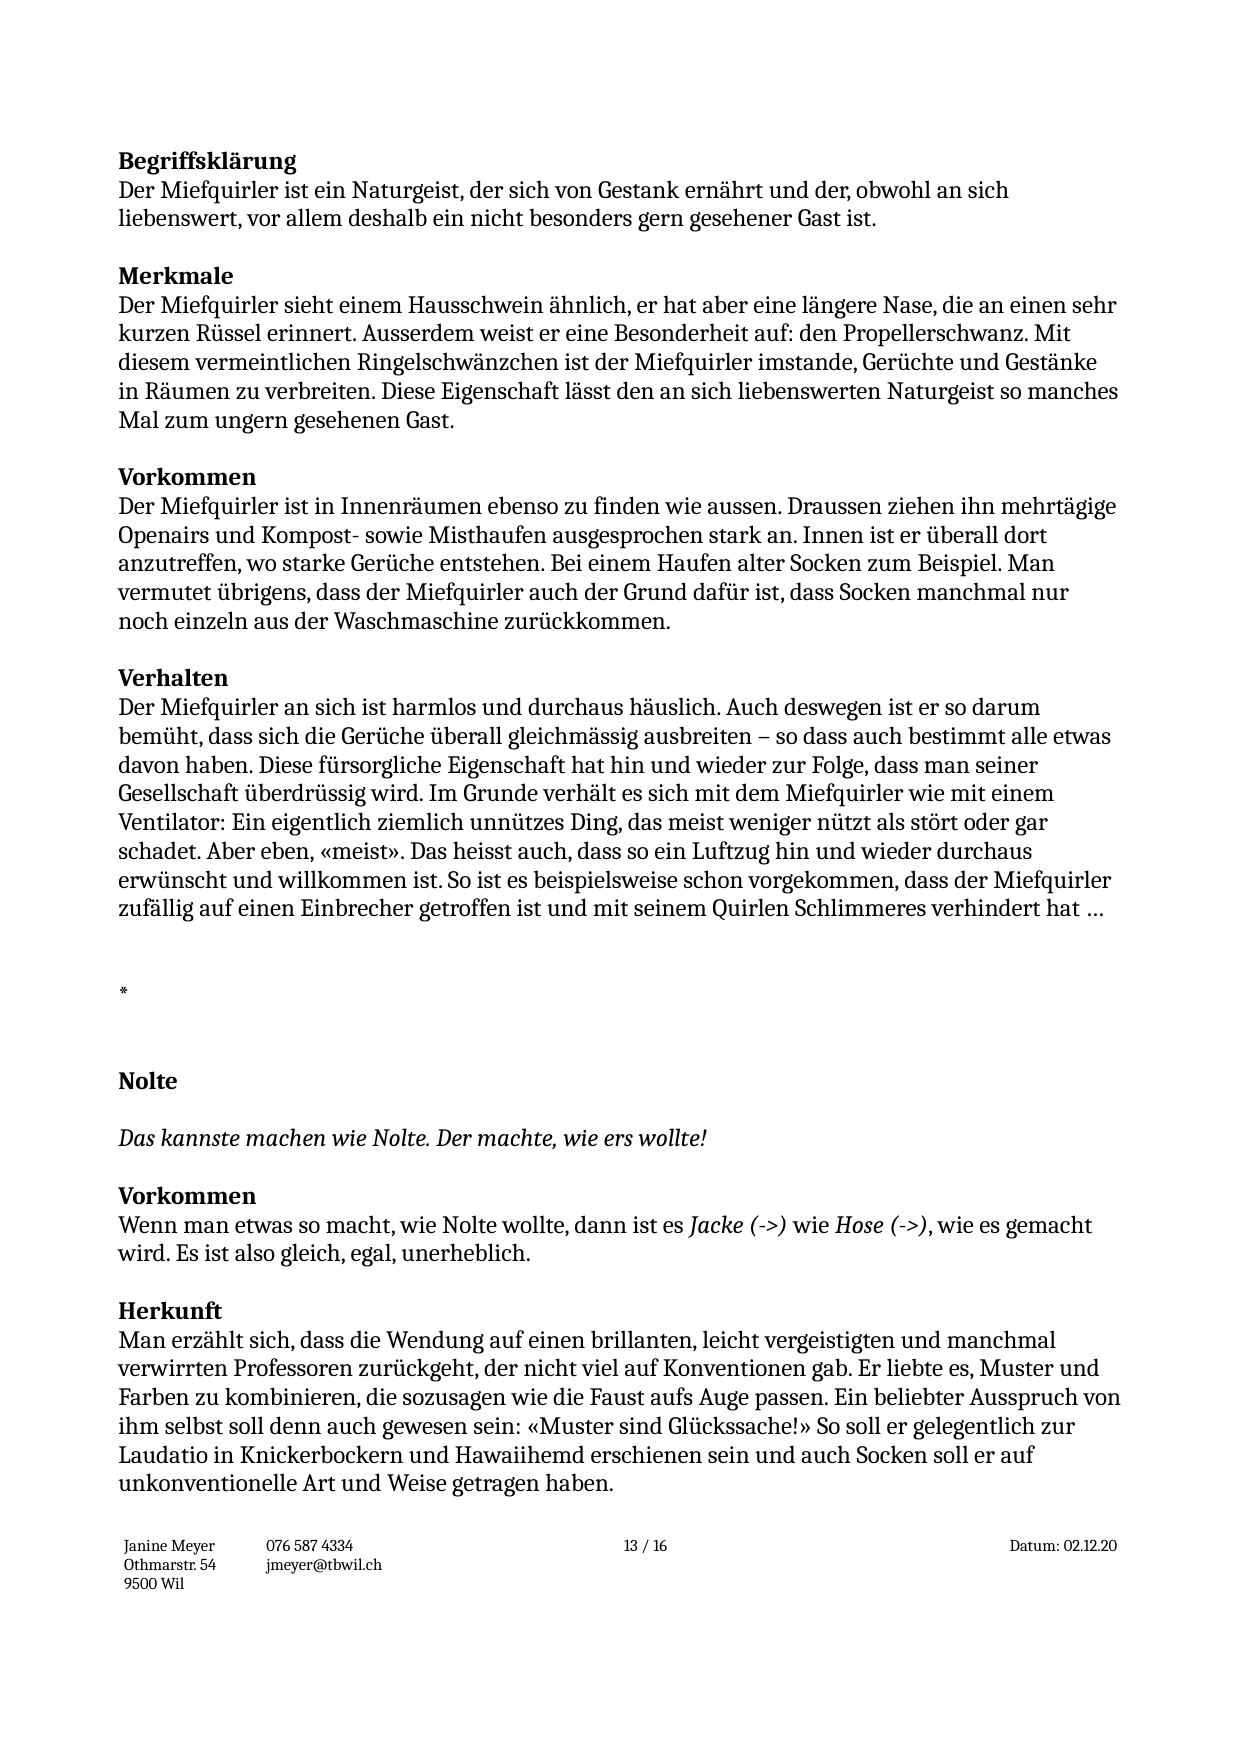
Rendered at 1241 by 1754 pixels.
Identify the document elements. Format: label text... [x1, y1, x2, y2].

text Merkmale [118, 262, 1122, 291]
text Herkunft [118, 1297, 1122, 1326]
text * [118, 981, 1122, 1009]
text Verhalten [118, 664, 1122, 693]
text Man erzählt sich, dass die Wendung auf einen brillanten, leicht vergeistigten und manchmal verwirrten Professoren zurückgeht, der nicht viel auf Konventionen gab. Er liebte es, Muster und Farben zu kombinieren, die sozusagen wie die Faust aufs Auge passen. Ein beliebter Ausspruch von ihm selbst soll denn auch gewesen sein: «Muster sind Glückssache!» So soll er gelegentlich zur Laudatio in Knickerbockern und Hawaiihemd erschienen sein und auch Socken soll er auf unkonventionelle Art und Weise getragen haben. [118, 1326, 1122, 1498]
text Wenn man etwas so macht, wie Nolte wollte, dann ist es Jacke (->) wie Hose (->), wie es gemacht wird. Es ist also gleich, egal, unerheblich. [118, 1211, 1122, 1268]
text Vorkommen [118, 463, 1122, 492]
text Der Miefquirler ist ein Naturgeist, der sich von Gestank ernährt und der, obwohl an sich liebenswert, vor allem deshalb ein nicht besonders gern gesehener Gast ist. [118, 176, 1122, 233]
text Der Miefquirler an sich ist harmlos und durchaus häuslich. Auch deswegen ist er so darum bemüht, dass sich die Gerüche überall gleichmässig ausbreiten – so dass auch bestimmt alle etwas davon haben. Diese fürsorgliche Eigenschaft hat hin und wieder zur Folge, dass man seiner Gesellschaft überdrüssig wird. Im Grunde verhält es sich mit dem Miefquirler wie mit einem Ventilator: Ein eigentlich ziemlich unnützes Ding, das meist weniger nützt als stört oder gar schadet. Aber eben, «meist». Das heisst auch, dass so ein Luftzug hin und wieder durchaus erwünscht und willkommen ist. So ist es beispielsweise schon vorgekommen, dass der Miefquirler zufällig auf einen Einbrecher getroffen ist und mit seinem Quirlen Schlimmeres verhindert hat … [118, 693, 1122, 923]
text Vorkommen [118, 1182, 1122, 1211]
text Begriffsklärung [118, 147, 1122, 176]
text Nolte [118, 1067, 1122, 1096]
text Der Miefquirler sieht einem Hausschwein ähnlich, er hat aber eine längere Nase, die an einen sehr kurzen Rüssel erinnert. Ausserdem weist er eine Besonderheit auf: den Propellerschwanz. Mit diesem vermeintlichen Ringelschwänzchen ist der Miefquirler imstande, Gerüchte und Gestänke in Räumen zu verbreiten. Diese Eigenschaft lässt den an sich liebenswerten Naturgeist so manches Mal zum ungern gesehenen Gast. [118, 291, 1122, 434]
text Das kannste machen wie Nolte. Der machte, wie ers wollte! [118, 1124, 1122, 1153]
text Der Miefquirler ist in Innenräumen ebenso zu finden wie aussen. Draussen ziehen ihn mehrtägige Openairs und Kompost- sowie Misthaufen ausgesprochen stark an. Innen ist er überall dort anzutreffen, wo starke Gerüche entstehen. Bei einem Haufen alter Socken zum Beispiel. Man vermutet übrigens, dass der Miefquirler auch der Grund dafür ist, dass Socken manchmal nur noch einzeln aus der Waschmaschine zurückkommen. [118, 492, 1122, 636]
